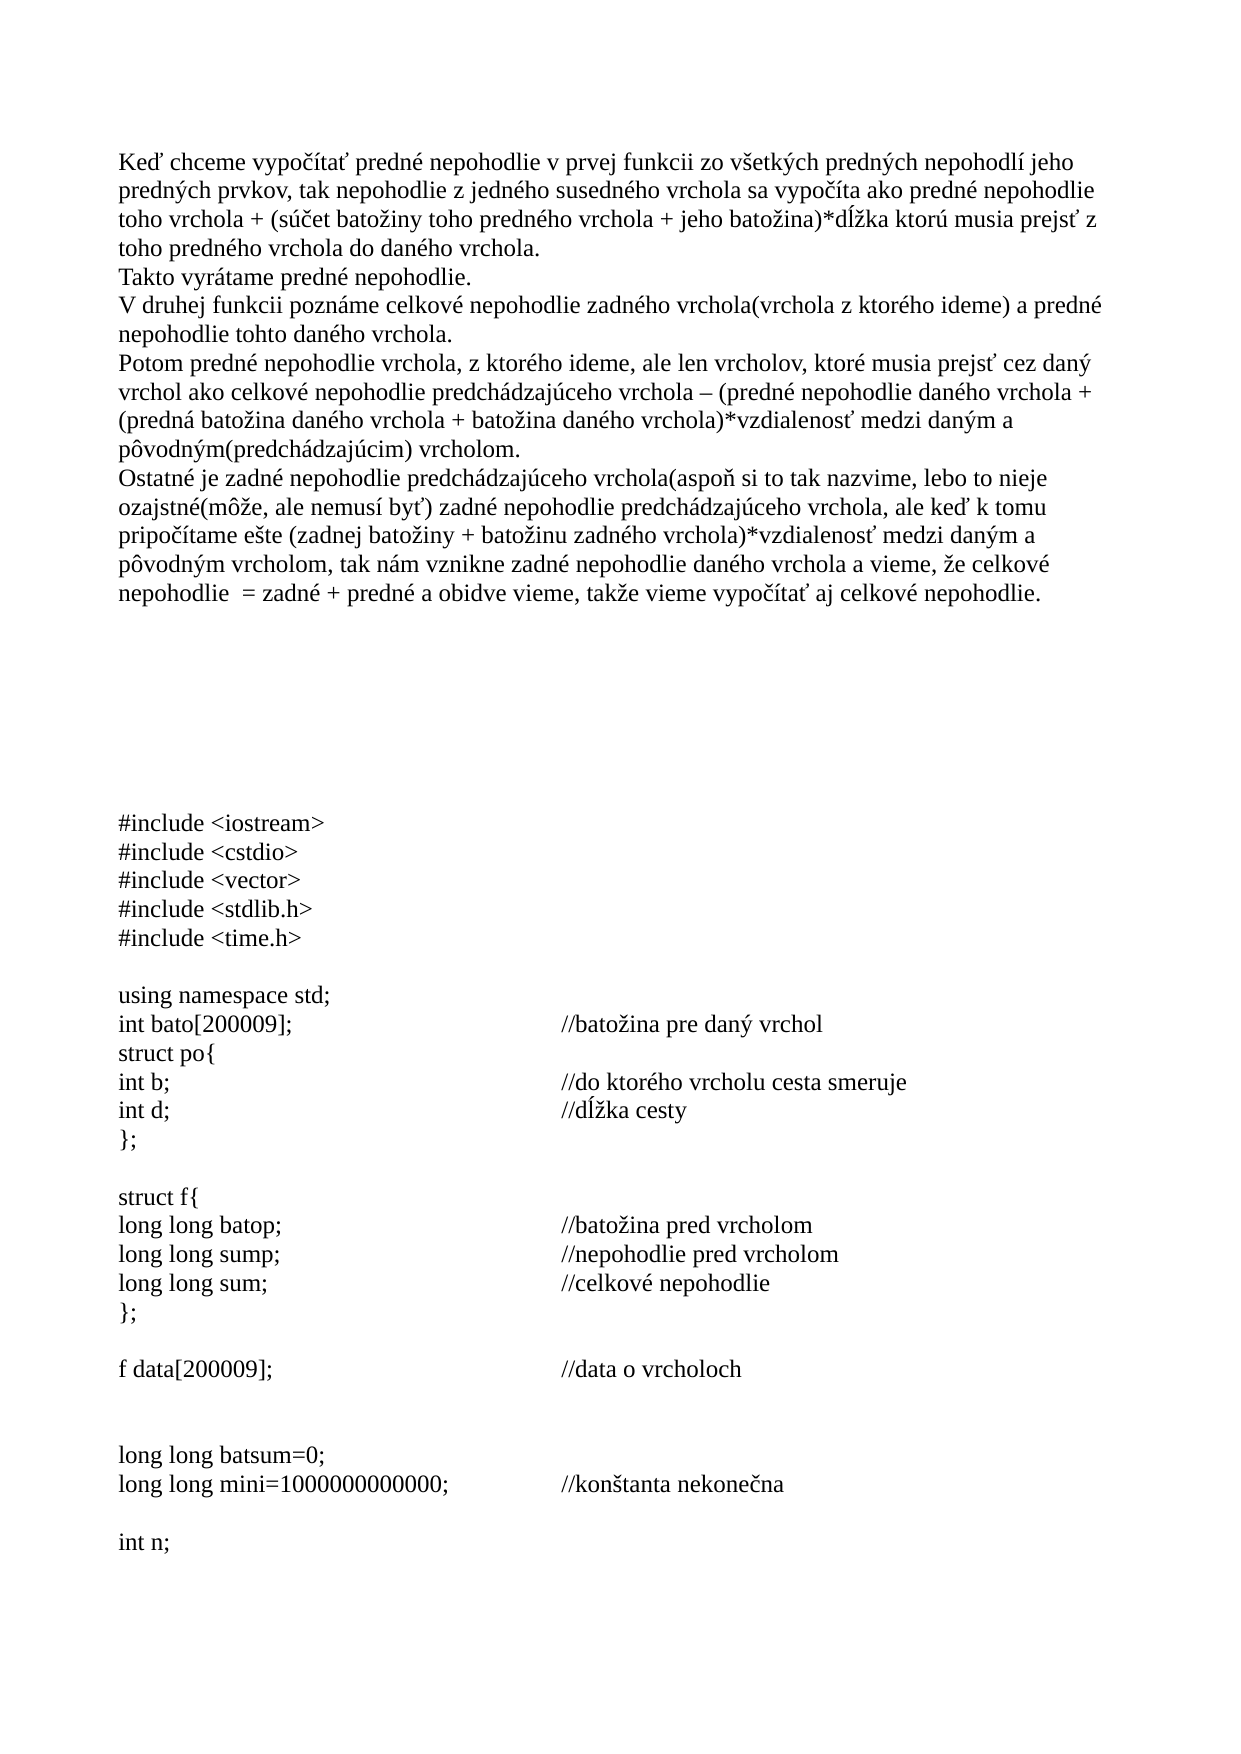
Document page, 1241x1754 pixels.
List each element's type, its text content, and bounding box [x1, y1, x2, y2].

text long long mini=1000000000000; //konštanta nekonečna [118, 1469, 1122, 1498]
text long long batsum=0; [118, 1441, 1122, 1469]
text struct po{ [118, 1038, 1122, 1067]
text long long sump; //nepohodlie pred vrcholom [118, 1239, 1122, 1268]
text f data[200009]; //data o vrcholoch [118, 1354, 1122, 1383]
text int n; [118, 1527, 1122, 1556]
text long long sum; //celkové nepohodlie [118, 1268, 1122, 1297]
text int d; //dĺžka cesty [118, 1096, 1122, 1124]
text }; [118, 1124, 1122, 1153]
text Keď chceme vypočítať predné nepohodlie v prvej funkcii zo všetkých predných nepohodlí jeho predných prvkov, tak nepohodlie z jedného susedného vrchola sa vypočíta ako predné nepohodlie toho vrchola + (súčet batožiny toho predného vrchola + jeho batožina)*dĺžka ktorú musia prejsť z toho predného vrchola do daného vrchola. [118, 147, 1122, 262]
text #include <stdlib.h> [118, 894, 1122, 923]
text long long batop; //batožina pred vrcholom [118, 1211, 1122, 1239]
text #include <time.h> [118, 923, 1122, 952]
text using namespace std; [118, 981, 1122, 1009]
text #include <vector> [118, 866, 1122, 894]
text int b; //do ktorého vrcholu cesta smeruje [118, 1067, 1122, 1096]
text }; [118, 1297, 1122, 1326]
text int bato[200009]; //batožina pre daný vrchol [118, 1009, 1122, 1038]
text V druhej funkcii poznáme celkové nepohodlie zadného vrchola(vrchola z ktorého ideme) a predné nepohodlie tohto daného vrchola. [118, 291, 1122, 348]
text #include <cstdio> [118, 837, 1122, 866]
text #include <iostream> [118, 808, 1122, 837]
text Ostatné je zadné nepohodlie predchádzajúceho vrchola(aspoň si to tak nazvime, lebo to nieje ozajstné(môže, ale nemusí byť) zadné nepohodlie predchádzajúceho vrchola, ale keď k tomu pripočítame ešte (zadnej batožiny + batožinu zadného vrchola)*vzdialenosť medzi daným a pôvodným vrcholom, tak nám vznikne zadné nepohodlie daného vrchola a vieme, že celkové nepohodlie = zadné + predné a obidve vieme, takže vieme vypočítať aj celkové nepohodlie. [118, 463, 1122, 607]
text struct f{ [118, 1182, 1122, 1211]
text Takto vyrátame predné nepohodlie. [118, 262, 1122, 291]
text Potom predné nepohodlie vrchola, z ktorého ideme, ale len vrcholov, ktoré musia prejsť cez daný vrchol ako celkové nepohodlie predchádzajúceho vrchola – (predné nepohodlie daného vrchola + (predná batožina daného vrchola + batožina daného vrchola)*vzdialenosť medzi daným a pôvodným(predchádzajúcim) vrcholom. [118, 348, 1122, 463]
